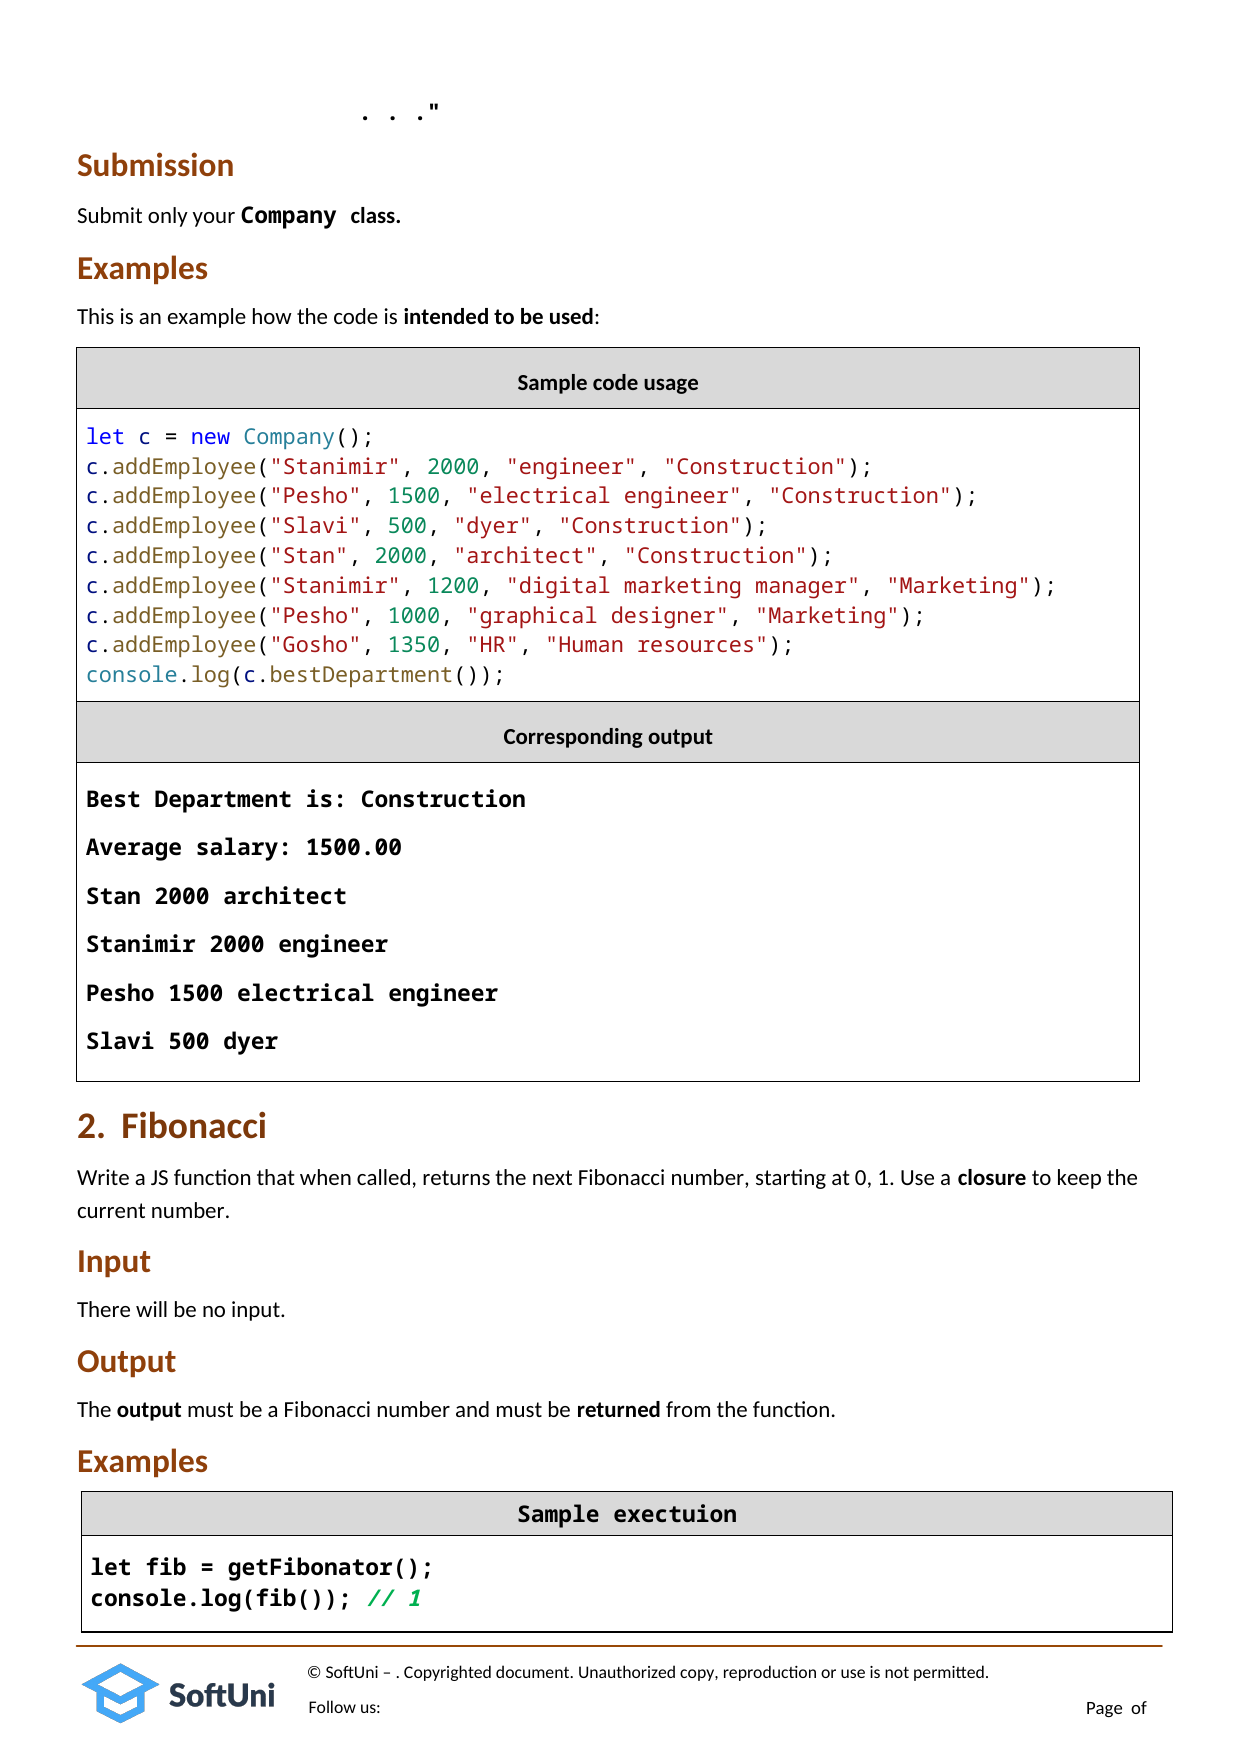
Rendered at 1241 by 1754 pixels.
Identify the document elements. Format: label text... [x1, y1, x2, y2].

text There will be no input. [77, 1296, 1163, 1323]
table_cell Corresponding output [77, 702, 1139, 762]
text This is an example how the code is intended to be used: [77, 302, 1163, 331]
subtitle Submission [77, 144, 1163, 184]
text Submit only your Company class. [77, 199, 1163, 230]
text The output must be a Fibonacci number and must be returned from the function. [77, 1395, 1163, 1423]
subtitle Input [77, 1240, 1163, 1281]
picture [75, 1658, 281, 1729]
subtitle Fibonacci [77, 1102, 1163, 1148]
table_header Sample code usage [77, 348, 1139, 408]
table_cell let fib = getFibonator(); console.log(fib()); // 1 [82, 1536, 1172, 1631]
subtitle Examples [77, 247, 1163, 288]
table_cell let c = new Company(); c.addEmployee("Stanimir", 2000, "engineer", "Construction"); c.addEmployee("Pesho", 1500, "electrical engineer", "Construction"); c.addEmployee("Slavi", 500, "dyer", "Construction"); c.addEmployee("Stan", 2000, "architect", "Construction"); c.addEmployee("Stanimir", 1200, "digital marketing manager", "Marketing"); c.addEmployee("Pesho", 1000, "graphical designer", "Marketing"); c.addEmployee("Gosho", 1350, "HR", "Human resources"); console.log(c.bestDepartment()); [77, 409, 1139, 701]
table_header Sample exectuion [82, 1492, 1172, 1535]
text . . ." [358, 95, 1163, 127]
subtitle Examples [77, 1440, 1163, 1481]
text Write a JS function that when called, returns the next Fibonacci number, starting at 0, 1. Use a closure to keep the current number. [77, 1163, 1163, 1224]
subtitle Output [77, 1340, 1163, 1381]
table_cell Best Department is: Construction Average salary: 1500.00 Stan 2000 architect Stanimir 2000 engineer Pesho 1500 electrical engineer Slavi 500 dyer [77, 763, 1139, 1081]
